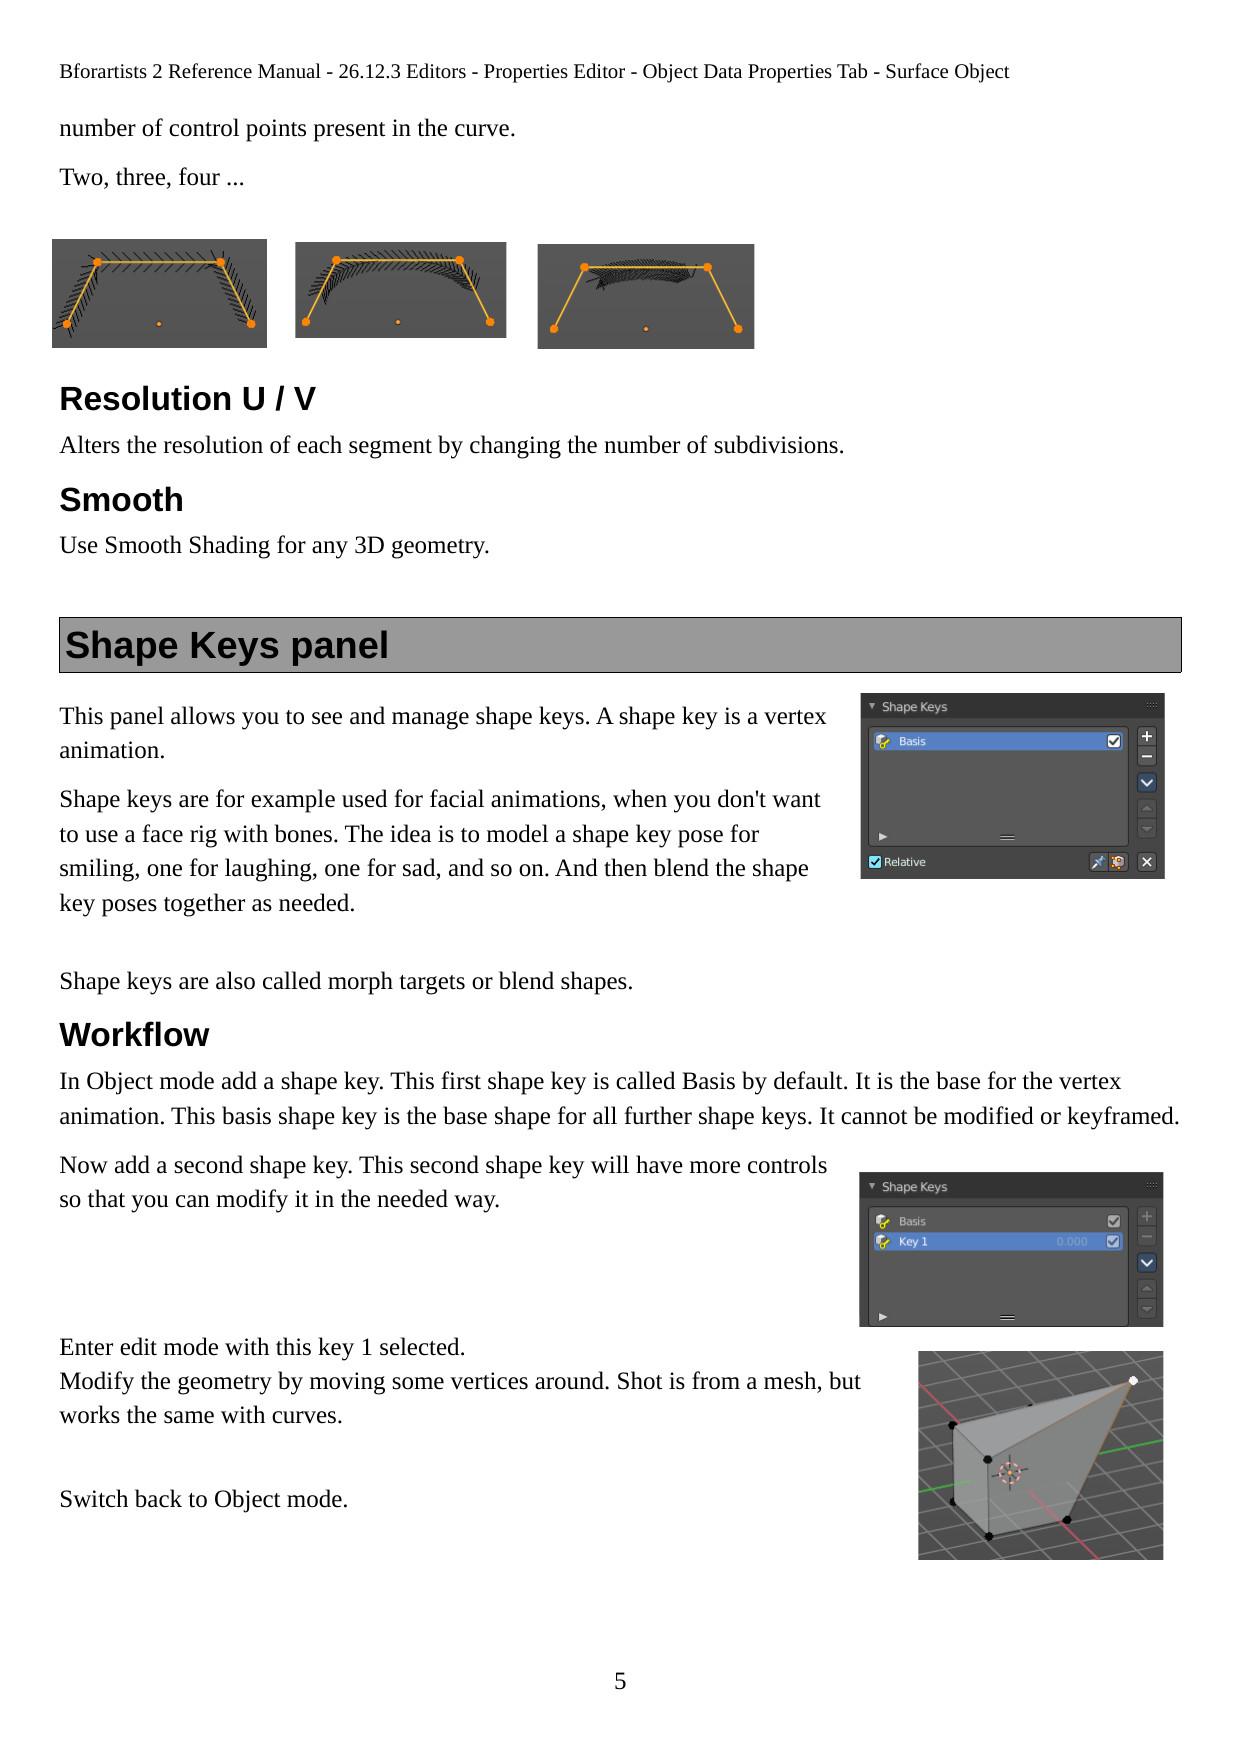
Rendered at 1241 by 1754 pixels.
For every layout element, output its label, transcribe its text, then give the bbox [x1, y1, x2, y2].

text number of control points present in the curve. [59, 113, 1181, 141]
text [1164, 1450, 1181, 1513]
subtitle Resolution U / V [59, 379, 1181, 417]
text Now add a second shape key. This second shape key will have more controls so that you can modify it in the needed way. [59, 1150, 1181, 1213]
text In Object mode add a shape key. This first shape key is called Basis by default. It is the base for the vertex animation. This basis shape key is the base shape for all further shape keys. It cannot be modified or keyframed. [59, 1066, 1181, 1130]
picture [860, 693, 1165, 879]
picture [295, 242, 507, 338]
text Switch back to Object mode. [59, 1450, 918, 1513]
table_header Shape Keys panel [60, 618, 1181, 672]
picture [918, 1351, 1164, 1560]
text Use Smooth Shading for any 3D geometry. [59, 531, 1181, 559]
picture [537, 244, 755, 349]
subtitle Workflow [59, 1015, 1181, 1054]
picture [859, 1172, 1164, 1327]
subtitle Smooth [59, 479, 1181, 518]
text Shape keys are for example used for facial animations, when you don't want to use a face rig with bones. The idea is to model a shape key pose for smiling, one for laughing, one for sad, and so on. And then blend the shape key poses together as needed. [59, 784, 1181, 917]
text Enter edit mode with this key 1 selected. Modify the geometry by moving some vertices around. Shot is from a mesh, but works the same with curves. [59, 1332, 1181, 1429]
text Two, three, four ... [59, 162, 1181, 190]
text Shape keys are also called morph targets or blend shapes. [59, 966, 1181, 994]
picture [52, 239, 267, 348]
text This panel allows you to see and manage shape keys. A shape key is a vertex animation. [59, 701, 860, 764]
text Alters the resolution of each segment by changing the number of subdivisions. [59, 430, 1181, 459]
